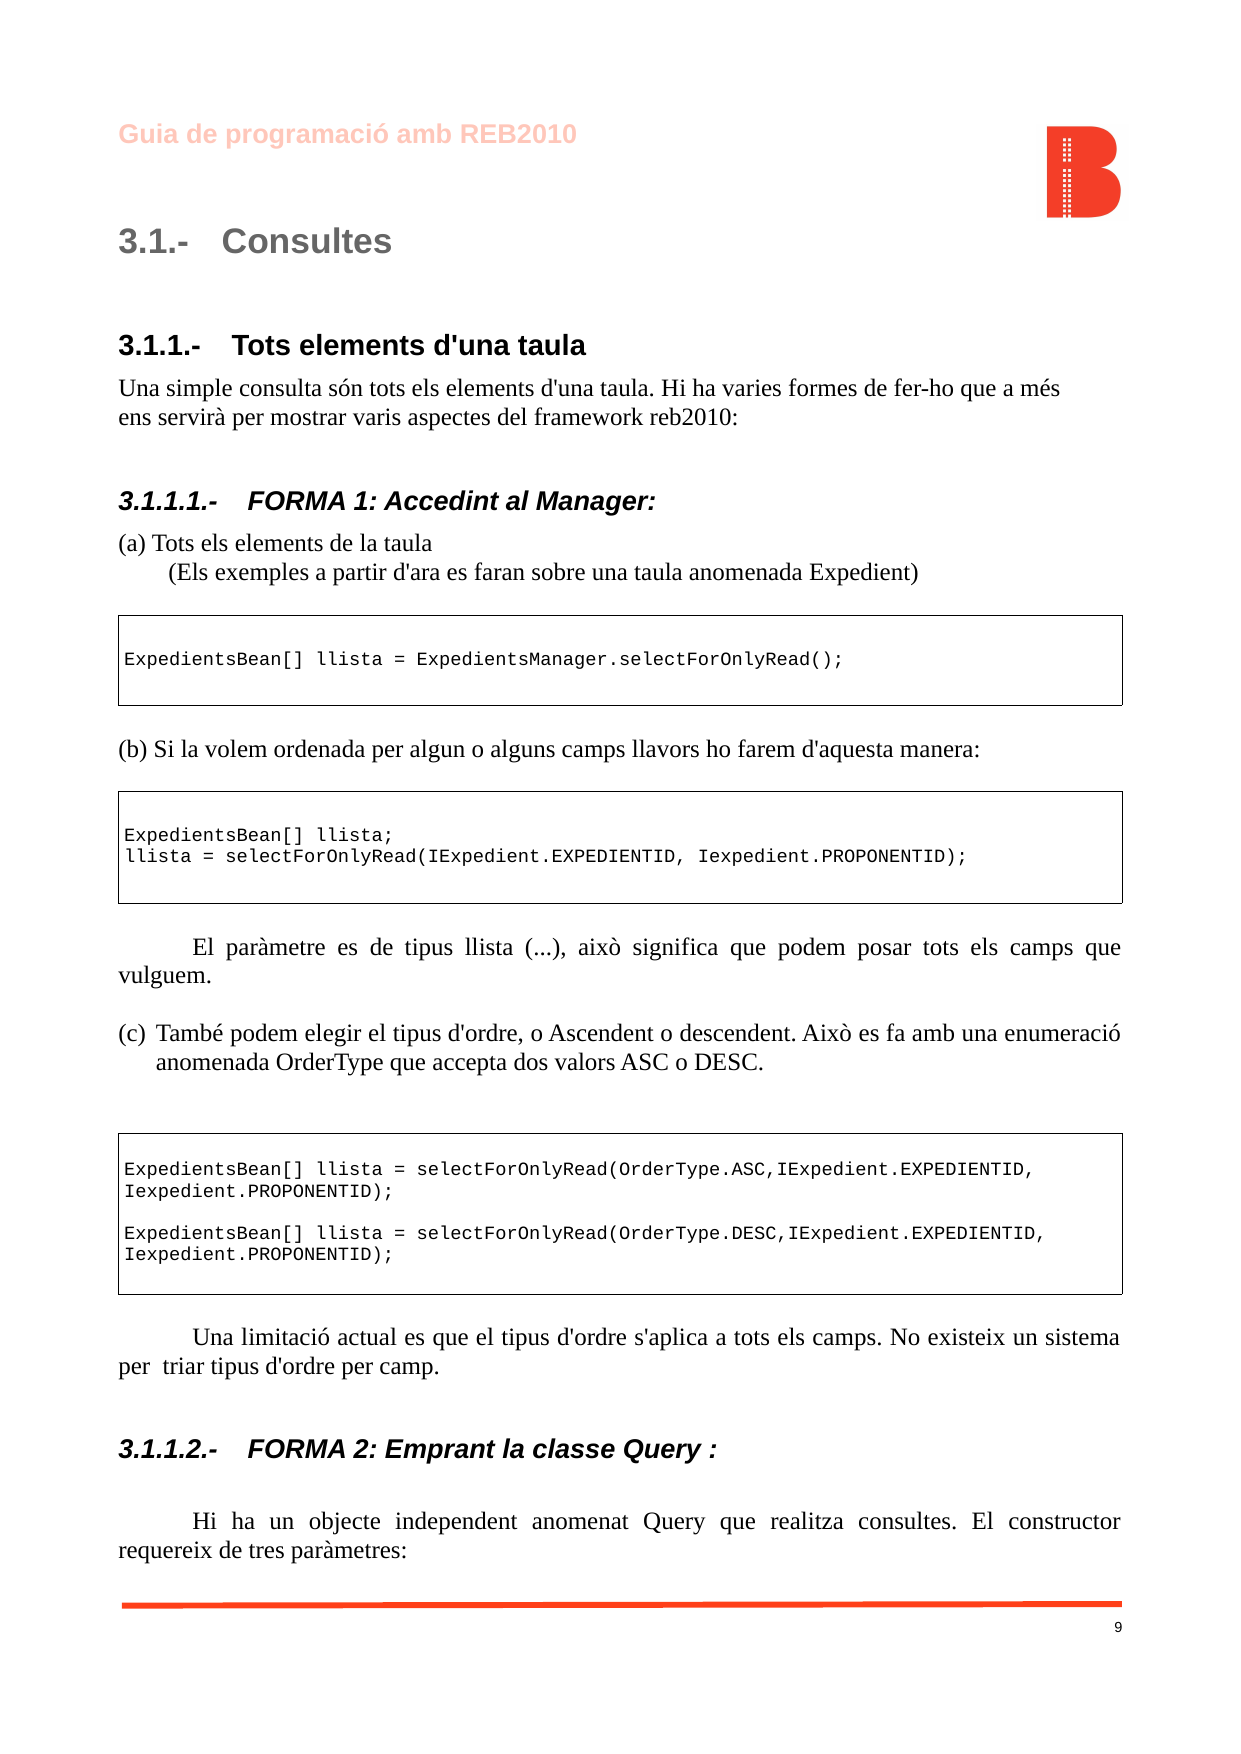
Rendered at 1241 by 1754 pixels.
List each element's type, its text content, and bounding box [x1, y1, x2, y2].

text (a) Tots els elements de la taula [118, 528, 1122, 557]
text Una limitació actual es que el tipus d'ordre s'aplica a tots els camps. No existeix un sistema per triar tipus d'ordre per camp. [118, 1322, 1122, 1380]
text Una simple consulta són tots els elements d'una taula. Hi ha varies formes de fer-ho que a més [118, 373, 1122, 402]
list També podem elegir el tipus d'ordre, o Ascendent o descendent. Això es fa amb una enumeració anomenada OrderType que accepta dos valors ASC o DESC. [118, 1018, 1122, 1076]
subtitle FORMA 2: Emprant la classe Query : [118, 1433, 1122, 1465]
picture [1036, 124, 1130, 221]
subtitle Tots elements d'una taula [118, 327, 1122, 361]
text El paràmetre es de tipus llista (...), això significa que podem posar tots els camps que vulguem. [118, 932, 1122, 989]
table_header ExpedientsBean[] llista; llista = selectForOnlyRead(IExpedient.EXPEDIENTID, Iexpedient.PROPONENTID); [119, 792, 1122, 903]
subtitle FORMA 1: Accedint al Manager: [118, 485, 1122, 516]
text ens servirà per mostrar varis aspectes del framework reb2010: [118, 402, 1122, 431]
subtitle Consultes [118, 210, 1122, 261]
table_header ExpedientsBean[] llista = ExpedientsManager.selectForOnlyRead(); [119, 616, 1122, 705]
text Hi ha un objecte independent anomenat Query que realitza consultes. El constructor requereix de tres paràmetres: [118, 1506, 1122, 1563]
text (b) Si la volem ordenada per algun o alguns camps llavors ho farem d'aquesta manera: [118, 734, 1122, 763]
text (Els exemples a partir d'ara es faran sobre una taula anomenada Expedient) [118, 557, 1122, 586]
table_header ExpedientsBean[] llista = selectForOnlyRead(OrderType.ASC,IExpedient.EXPEDIENTID, Iexpedient.PROPONENTID); ExpedientsBean[] llista = selectForOnlyRead(OrderType.DESC,IExpedient.EXPEDIENTID, Iexpedient.PROPONENTID); [119, 1134, 1122, 1293]
